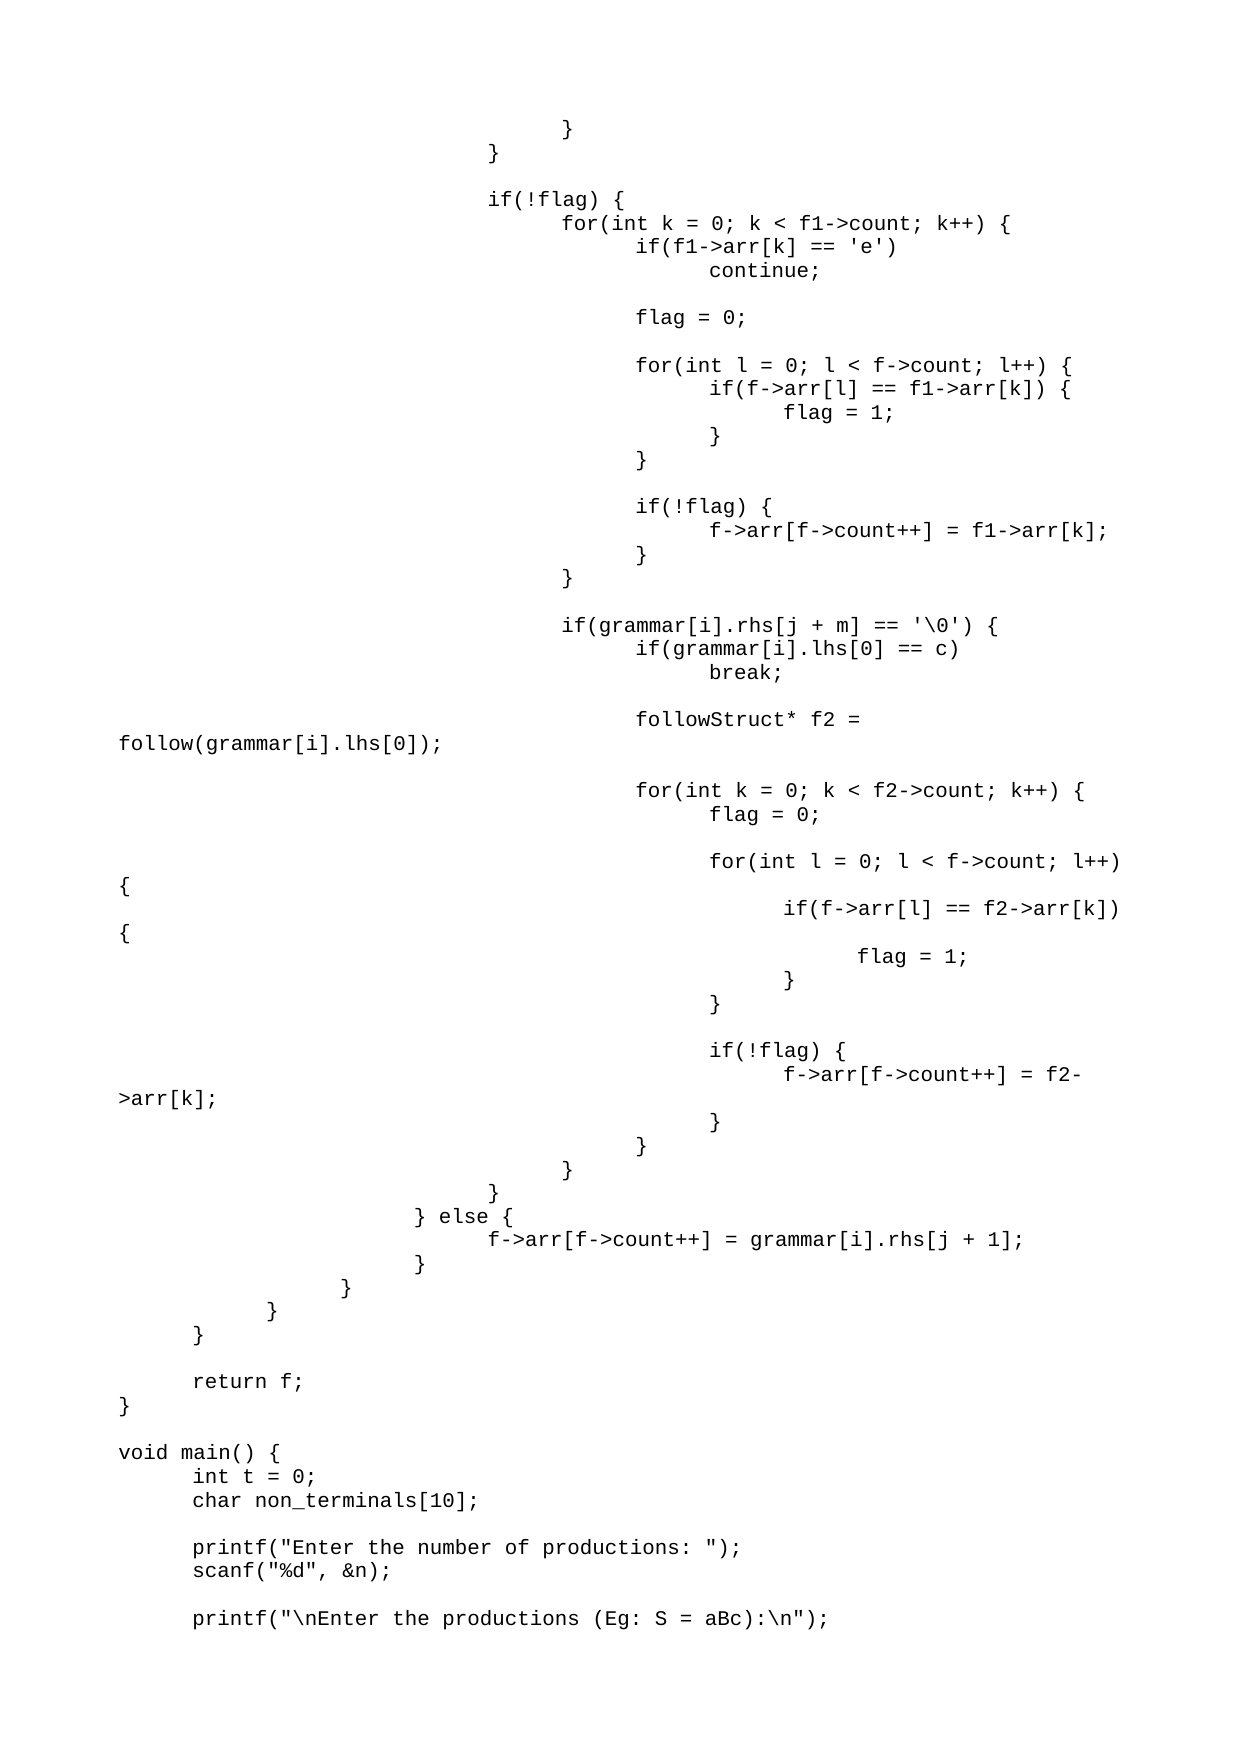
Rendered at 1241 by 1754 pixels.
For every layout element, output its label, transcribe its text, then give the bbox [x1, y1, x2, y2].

text if(!flag) { [118, 496, 1122, 520]
text flag = 1; [118, 946, 1122, 969]
text } [118, 1300, 1122, 1324]
text continue; [118, 260, 1122, 284]
text if(f->arr[l] == f2->arr[k]) { [118, 898, 1122, 946]
text } [118, 1253, 1122, 1277]
text for(int l = 0; l < f->count; l++) { [118, 851, 1122, 898]
text } [118, 118, 1122, 142]
text flag = 0; [118, 804, 1122, 827]
text return f; [118, 1371, 1122, 1395]
text flag = 0; [118, 307, 1122, 331]
text } [118, 544, 1122, 567]
text } [118, 1158, 1122, 1182]
text } [118, 1277, 1122, 1300]
text } [118, 1324, 1122, 1348]
text flag = 1; [118, 402, 1122, 426]
text printf("\nEnter the productions (Eg: S = aBc):\n"); [118, 1608, 1122, 1631]
text } else { [118, 1206, 1122, 1229]
text break; [118, 662, 1122, 686]
text } [118, 1395, 1122, 1419]
text f->arr[f->count++] = f2->arr[k]; [118, 1064, 1122, 1111]
text if(!flag) { [118, 189, 1122, 213]
text f->arr[f->count++] = grammar[i].rhs[j + 1]; [118, 1229, 1122, 1253]
text int t = 0; [118, 1466, 1122, 1489]
text } [118, 426, 1122, 449]
text } [118, 1182, 1122, 1206]
text char non_terminals[10]; [118, 1489, 1122, 1513]
text if(!flag) { [118, 1040, 1122, 1064]
text if(f1->arr[k] == 'e') [118, 236, 1122, 260]
text } [118, 142, 1122, 165]
text } [118, 1111, 1122, 1135]
text } [118, 449, 1122, 473]
text } [118, 993, 1122, 1017]
text for(int k = 0; k < f1->count; k++) { [118, 213, 1122, 236]
text } [118, 567, 1122, 591]
text for(int l = 0; l < f->count; l++) { [118, 354, 1122, 378]
text f->arr[f->count++] = f1->arr[k]; [118, 520, 1122, 544]
text for(int k = 0; k < f2->count; k++) { [118, 780, 1122, 804]
text if(grammar[i].lhs[0] == c) [118, 638, 1122, 662]
text printf("Enter the number of productions: "); [118, 1537, 1122, 1561]
text void main() { [118, 1442, 1122, 1466]
text scanf("%d", &n); [118, 1561, 1122, 1584]
text if(f->arr[l] == f1->arr[k]) { [118, 378, 1122, 402]
text if(grammar[i].rhs[j + m] == '\0') { [118, 615, 1122, 638]
text } [118, 1135, 1122, 1158]
text } [118, 969, 1122, 993]
text followStruct* f2 = follow(grammar[i].lhs[0]); [118, 709, 1122, 757]
